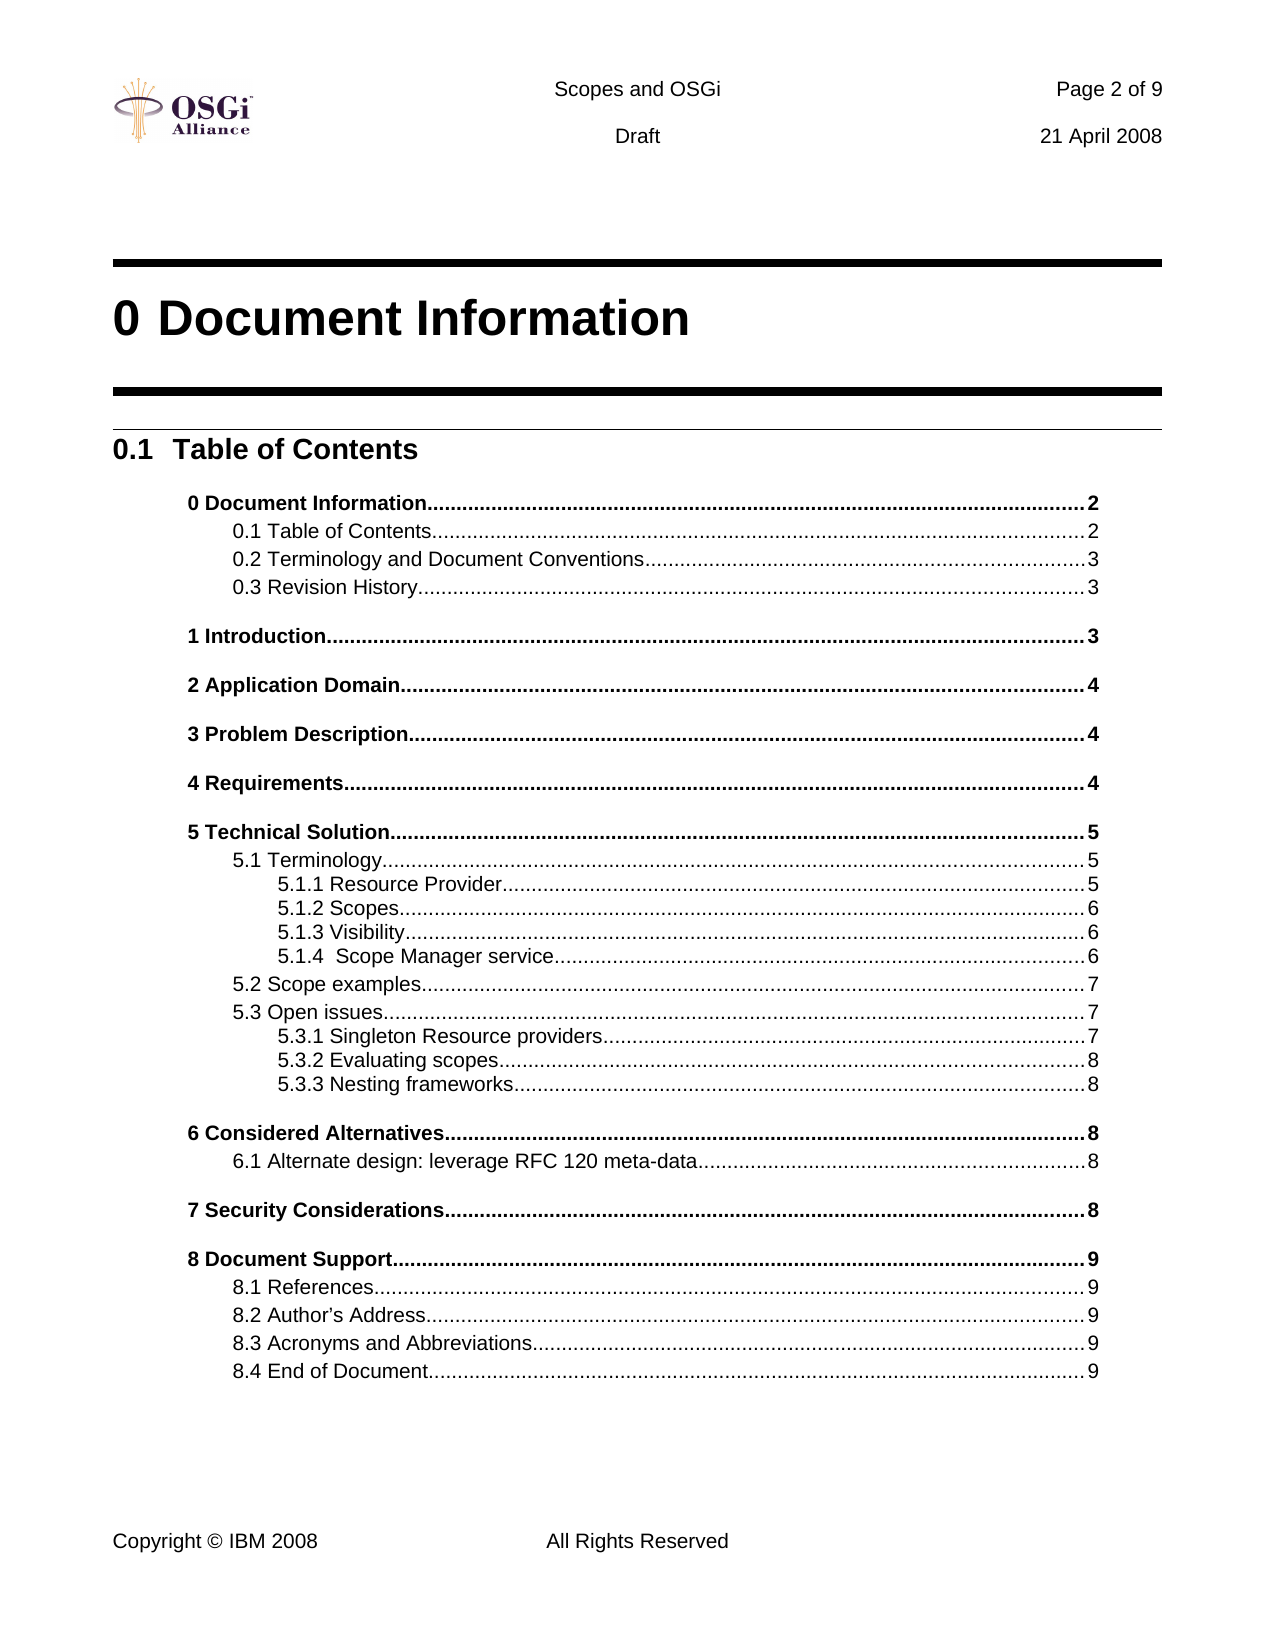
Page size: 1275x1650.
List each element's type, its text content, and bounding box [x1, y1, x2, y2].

text 6 Considered Alternatives 8 [187, 1121, 1162, 1145]
text 1 Introduction 3 [187, 624, 1162, 648]
text 8 Document Support 9 [187, 1247, 1162, 1271]
subtitle Document Information [112, 260, 1162, 396]
text 8.2 Author’s Address 9 [232, 1303, 1162, 1327]
text 5.1.1 Resource Provider 5 [277, 872, 1162, 896]
text 6.1 Alternate design: leverage RFC 120 meta-data 8 [232, 1149, 1162, 1173]
text 8.4 End of Document 9 [232, 1359, 1162, 1383]
subtitle Table of Contents [112, 430, 1162, 466]
text 2 Application Domain 4 [187, 673, 1162, 697]
text 0.2 Terminology and Document Conventions 3 [232, 547, 1162, 571]
text 5 Technical Solution 5 [187, 820, 1162, 844]
text 5.1.4 Scope Manager service 6 [277, 944, 1162, 968]
text 0 Document Information 2 [187, 491, 1162, 514]
text 8.1 References 9 [232, 1275, 1162, 1299]
text 8.3 Acronyms and Abbreviations 9 [232, 1331, 1162, 1355]
text 0.3 Revision History 3 [232, 575, 1162, 599]
text 5.1.3 Visibility 6 [277, 920, 1162, 944]
picture [114, 78, 254, 143]
text 5.3 Open issues 7 [232, 1000, 1162, 1024]
text 4 Requirements 4 [187, 771, 1162, 795]
text 5.3.1 Singleton Resource providers 7 [277, 1024, 1162, 1048]
text 3 Problem Description 4 [187, 722, 1162, 746]
text 5.1.2 Scopes 6 [277, 896, 1162, 920]
text 5.2 Scope examples 7 [232, 972, 1162, 996]
text 0.1 Table of Contents 2 [232, 519, 1162, 543]
text 5.3.3 Nesting frameworks 8 [277, 1072, 1162, 1096]
text 5.1 Terminology 5 [232, 848, 1162, 872]
text 5.3.2 Evaluating scopes 8 [277, 1048, 1162, 1072]
text 7 Security Considerations 8 [187, 1198, 1162, 1222]
